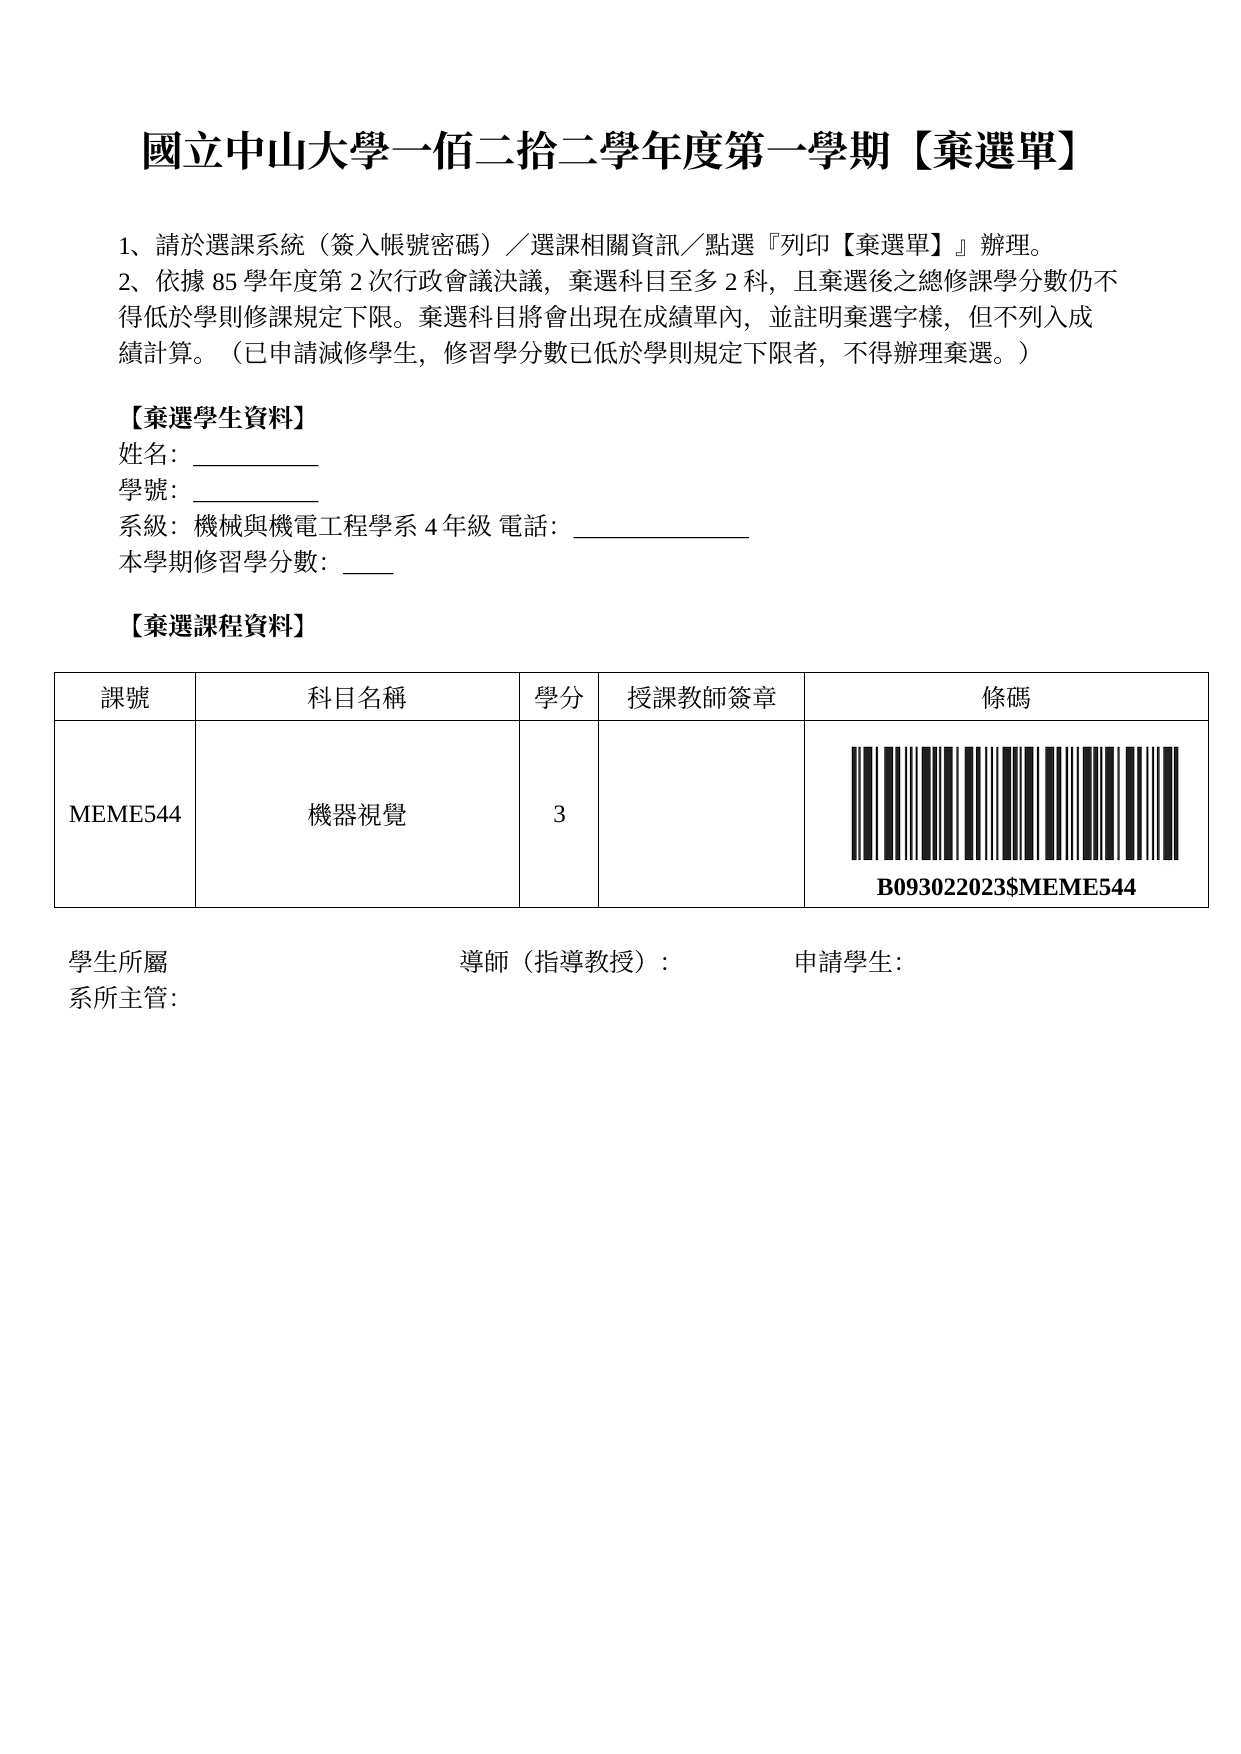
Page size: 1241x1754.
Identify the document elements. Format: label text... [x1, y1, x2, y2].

table_header 科目名稱 [196, 673, 519, 720]
table_header 條碼 [805, 673, 1208, 720]
text 2、依據 85 學年度第 2 次行政會議決議，棄選科目至多 2 科，且棄選後之總修課學分數仍不 得低於學則修課規定下限。棄選科目將會出現在成績單內，並註明棄選字樣，但不列入成 績計算。（已申請減修學生，修習學分數已低於學則規定下限者，不得辦理棄選。） [118, 262, 1122, 370]
table_cell 機器視覺 [196, 721, 519, 907]
table_header 學分 [520, 673, 598, 720]
text 系級：機械與機電工程學系 4年級 電話：______________ [118, 506, 1122, 542]
text 本學期修習學分數：____ [118, 542, 1122, 578]
table_header 授課教師簽章 [599, 673, 804, 720]
table_cell 3 [520, 721, 598, 907]
table_header 導師（指導教授）： [453, 937, 788, 1020]
text 國立中山大學一佰二拾二學年度第一學期【棄選單】 [118, 118, 1122, 178]
table_header 課號 [55, 673, 195, 720]
text 1、請於選課系統（簽入帳號密碼）／選課相關資訊／點選『列印【棄選單】』辦理。 [118, 226, 1122, 262]
table_cell MEME544 [55, 721, 195, 907]
text 【棄選學生資料】 [118, 398, 1122, 434]
table_cell [599, 721, 804, 907]
text 姓名：__________ [118, 434, 1122, 470]
text 學號：__________ [118, 470, 1122, 506]
table_header 申請學生： [788, 937, 1206, 1020]
table_cell B093022023$MEME544 [805, 721, 1208, 907]
table_header 學生所屬 系所主管： [63, 937, 453, 1020]
picture [833, 726, 1180, 873]
text 【棄選課程資料】 [118, 607, 1122, 643]
